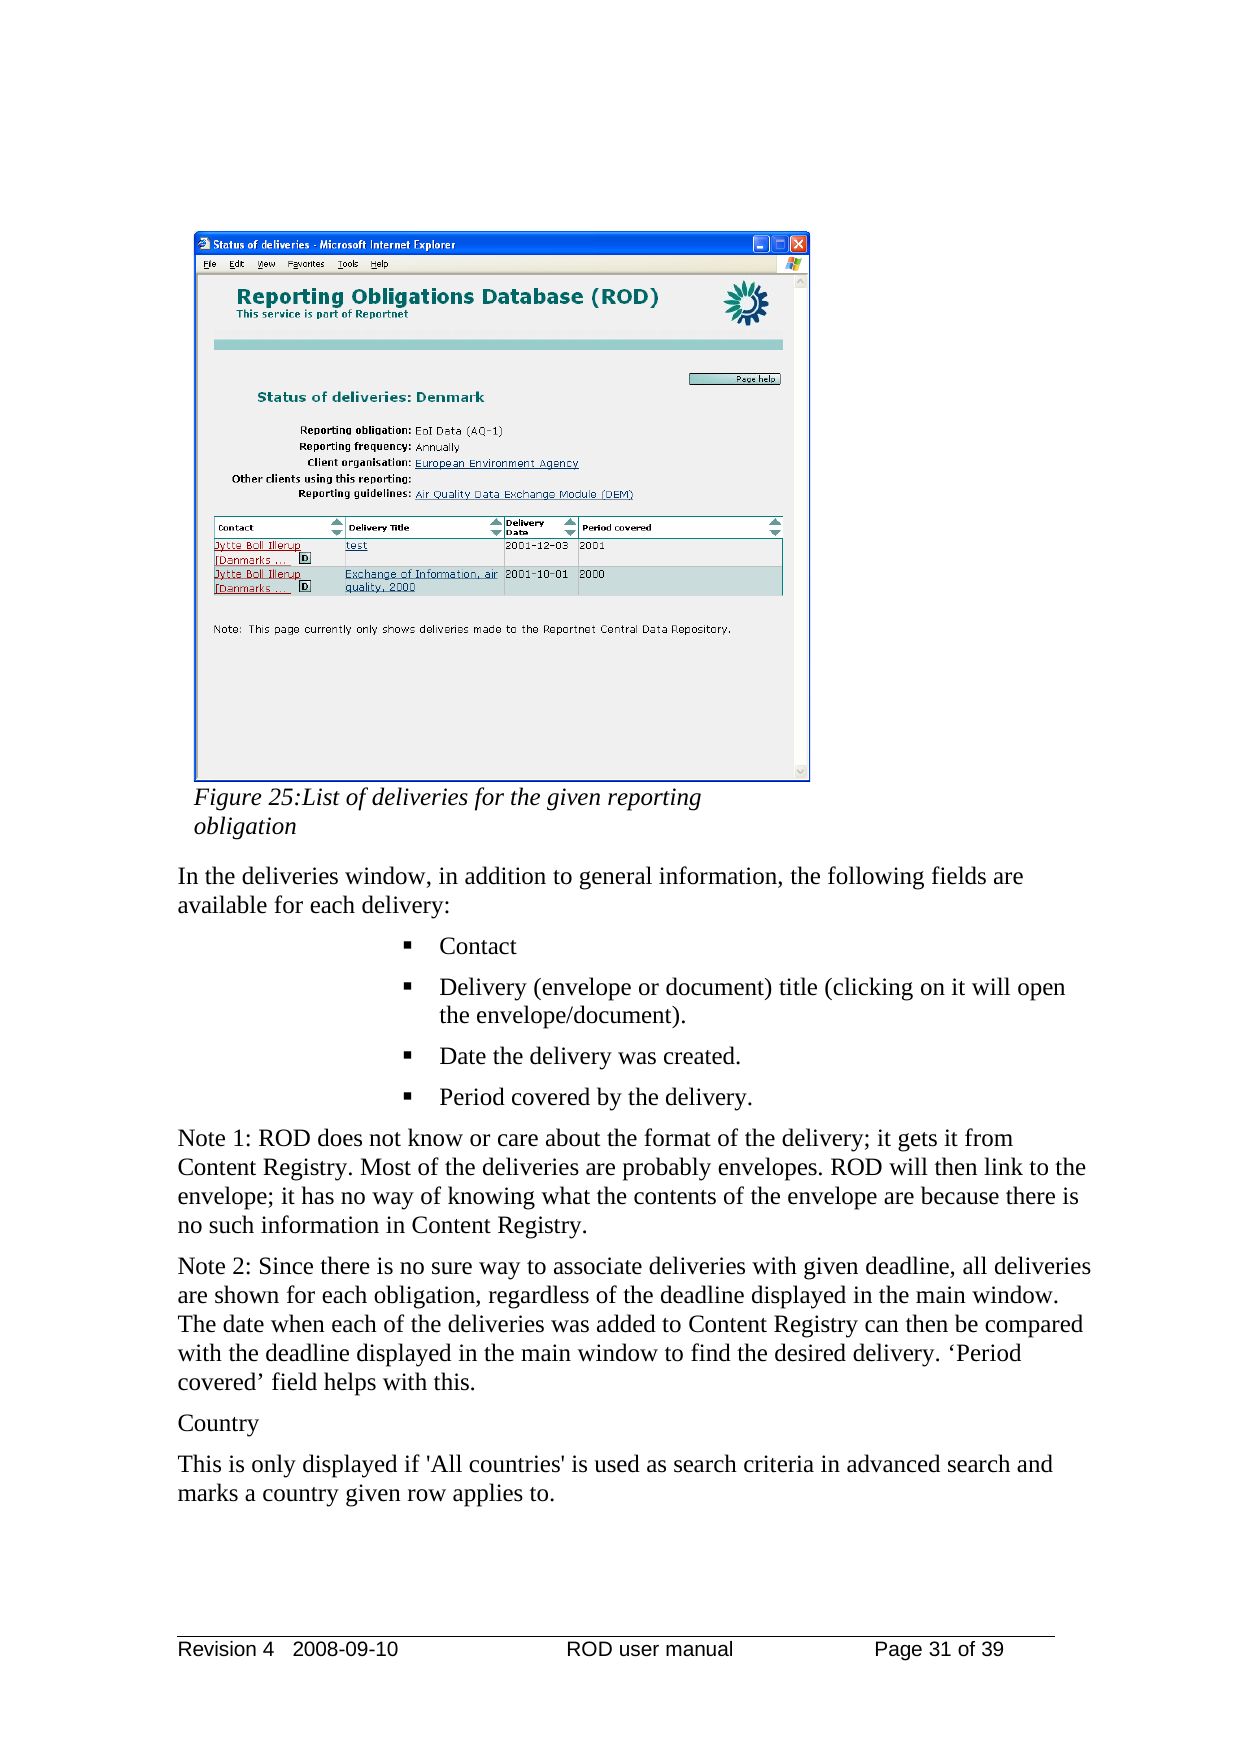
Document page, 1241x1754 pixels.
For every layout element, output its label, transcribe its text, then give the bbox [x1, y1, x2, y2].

list Contact [402, 931, 1092, 959]
list Delivery (envelope or document) title (clicking on it will open the envelope/document). [402, 971, 1092, 1029]
list Period covered by the delivery. [402, 1082, 1092, 1111]
text Figure 25:List of deliveries for the given reporting obligation [194, 782, 810, 840]
list Date the delivery was created. [402, 1041, 1092, 1070]
text In the deliveries window, in addition to general information, the following fields are available for each delivery: [177, 861, 1092, 919]
text Note 1: ROD does not know or care about the format of the delivery; it gets it from Content Registry. Most of the deliveries are probably envelopes. ROD will then link to the envelope; it has no way of knowing what the contents of the envelope are because there is no such information in Content Registry. [177, 1123, 1092, 1239]
text Country [177, 1408, 1092, 1437]
text This is only displayed if 'All countries' is used as search criteria in advanced search and marks a country given row applies to. [177, 1449, 1092, 1507]
picture [193, 231, 811, 782]
text Note 2: Since there is no sure way to associate deliveries with given deadline, all deliveries are shown for each obligation, regardless of the deadline displayed in the main window. The date when each of the deliveries was added to Content Registry can then be compared with the deadline displayed in the main window to find the desired delivery. ‘Period covered’ field helps with this. [177, 1251, 1092, 1396]
